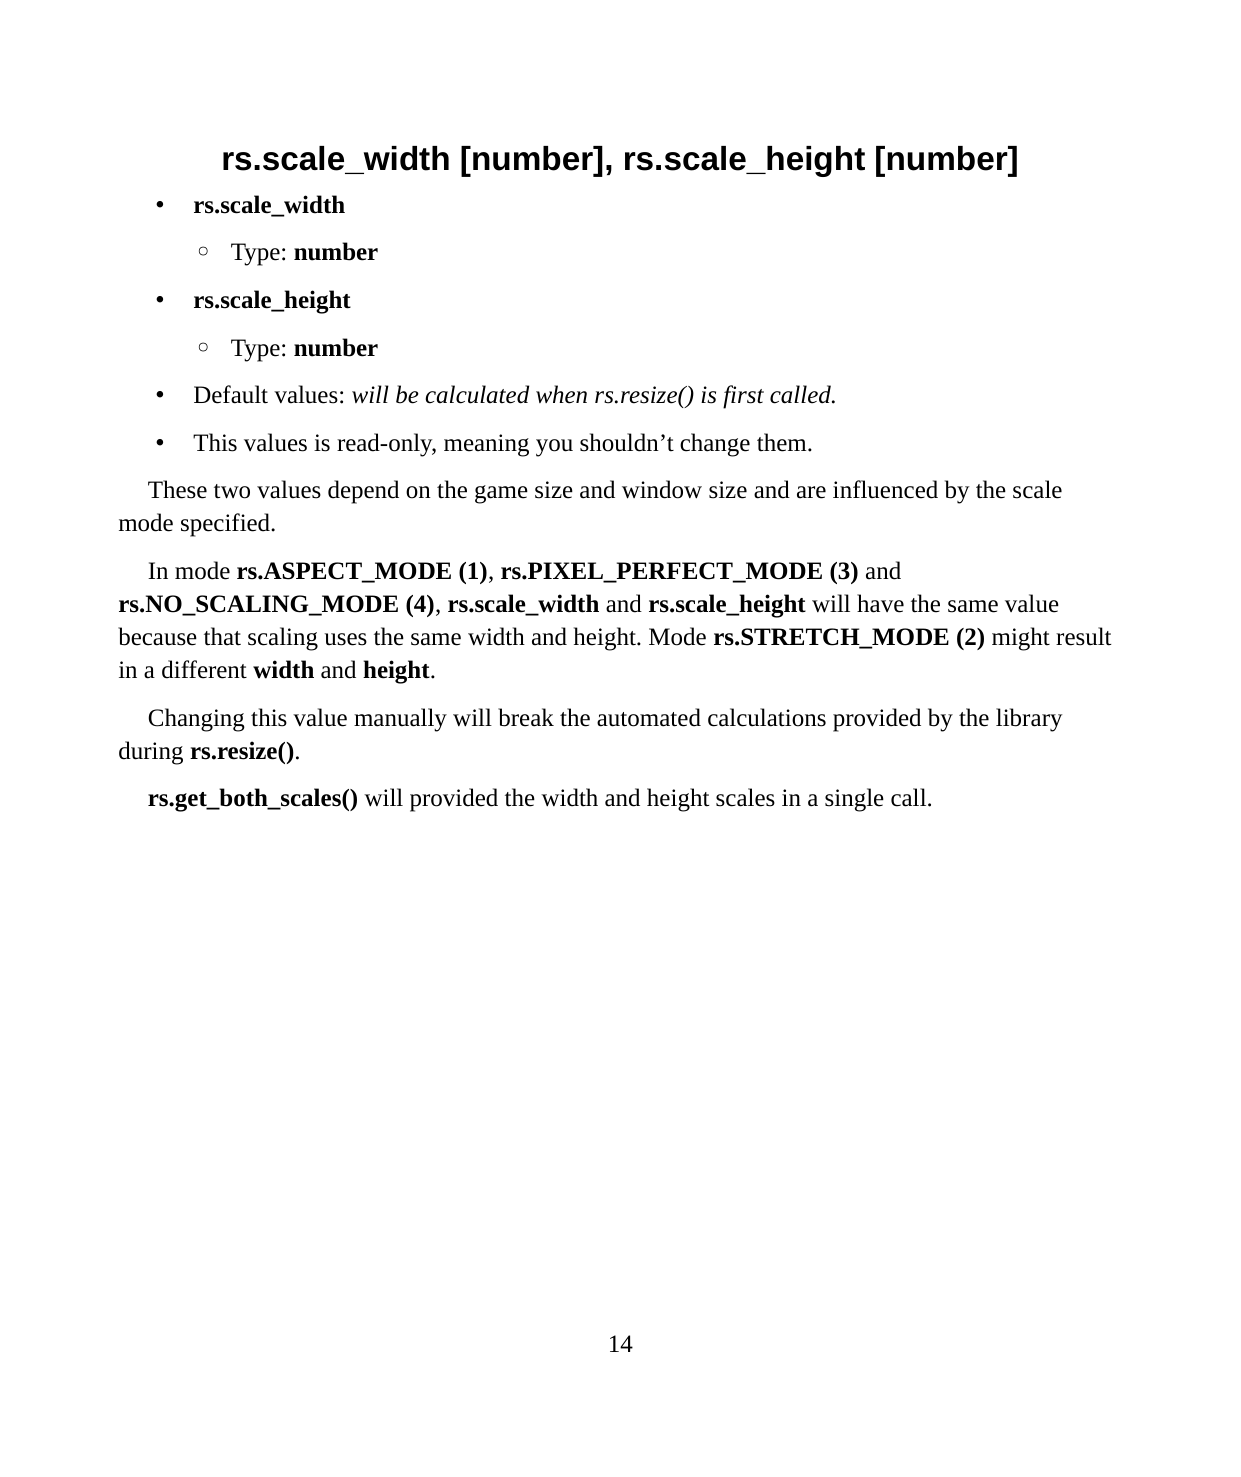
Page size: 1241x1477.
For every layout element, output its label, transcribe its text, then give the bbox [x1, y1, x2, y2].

list Type: number [193, 333, 1122, 361]
list rs.scale_width [156, 190, 1122, 219]
text In mode rs.ASPECT_MODE (1), rs.PIXEL_PERFECT_MODE (3) and rs.NO_SCALING_MODE (4), rs.scale_width and rs.scale_height will have the same value because that scaling uses the same width and height. Mode rs.STRETCH_MODE (2) might result in a different width and height. [118, 556, 1122, 684]
text These two values depend on the game size and window size and are influenced by the scale mode specified. [118, 476, 1122, 537]
text Changing this value manually will break the automated calculations provided by the library during rs.resize(). [118, 703, 1122, 764]
text rs.get_both_scales() will provided the width and height scales in a single call. [118, 783, 1122, 812]
subtitle rs.scale_width [number], rs.scale_height [number] [118, 139, 1122, 177]
list Default values: will be calculated when rs.resize() is first called. [156, 380, 1122, 409]
list Type: number [193, 237, 1122, 266]
list This values is read-only, meaning you shouldn’t change them. [156, 428, 1122, 457]
list rs.scale_height [156, 285, 1122, 314]
